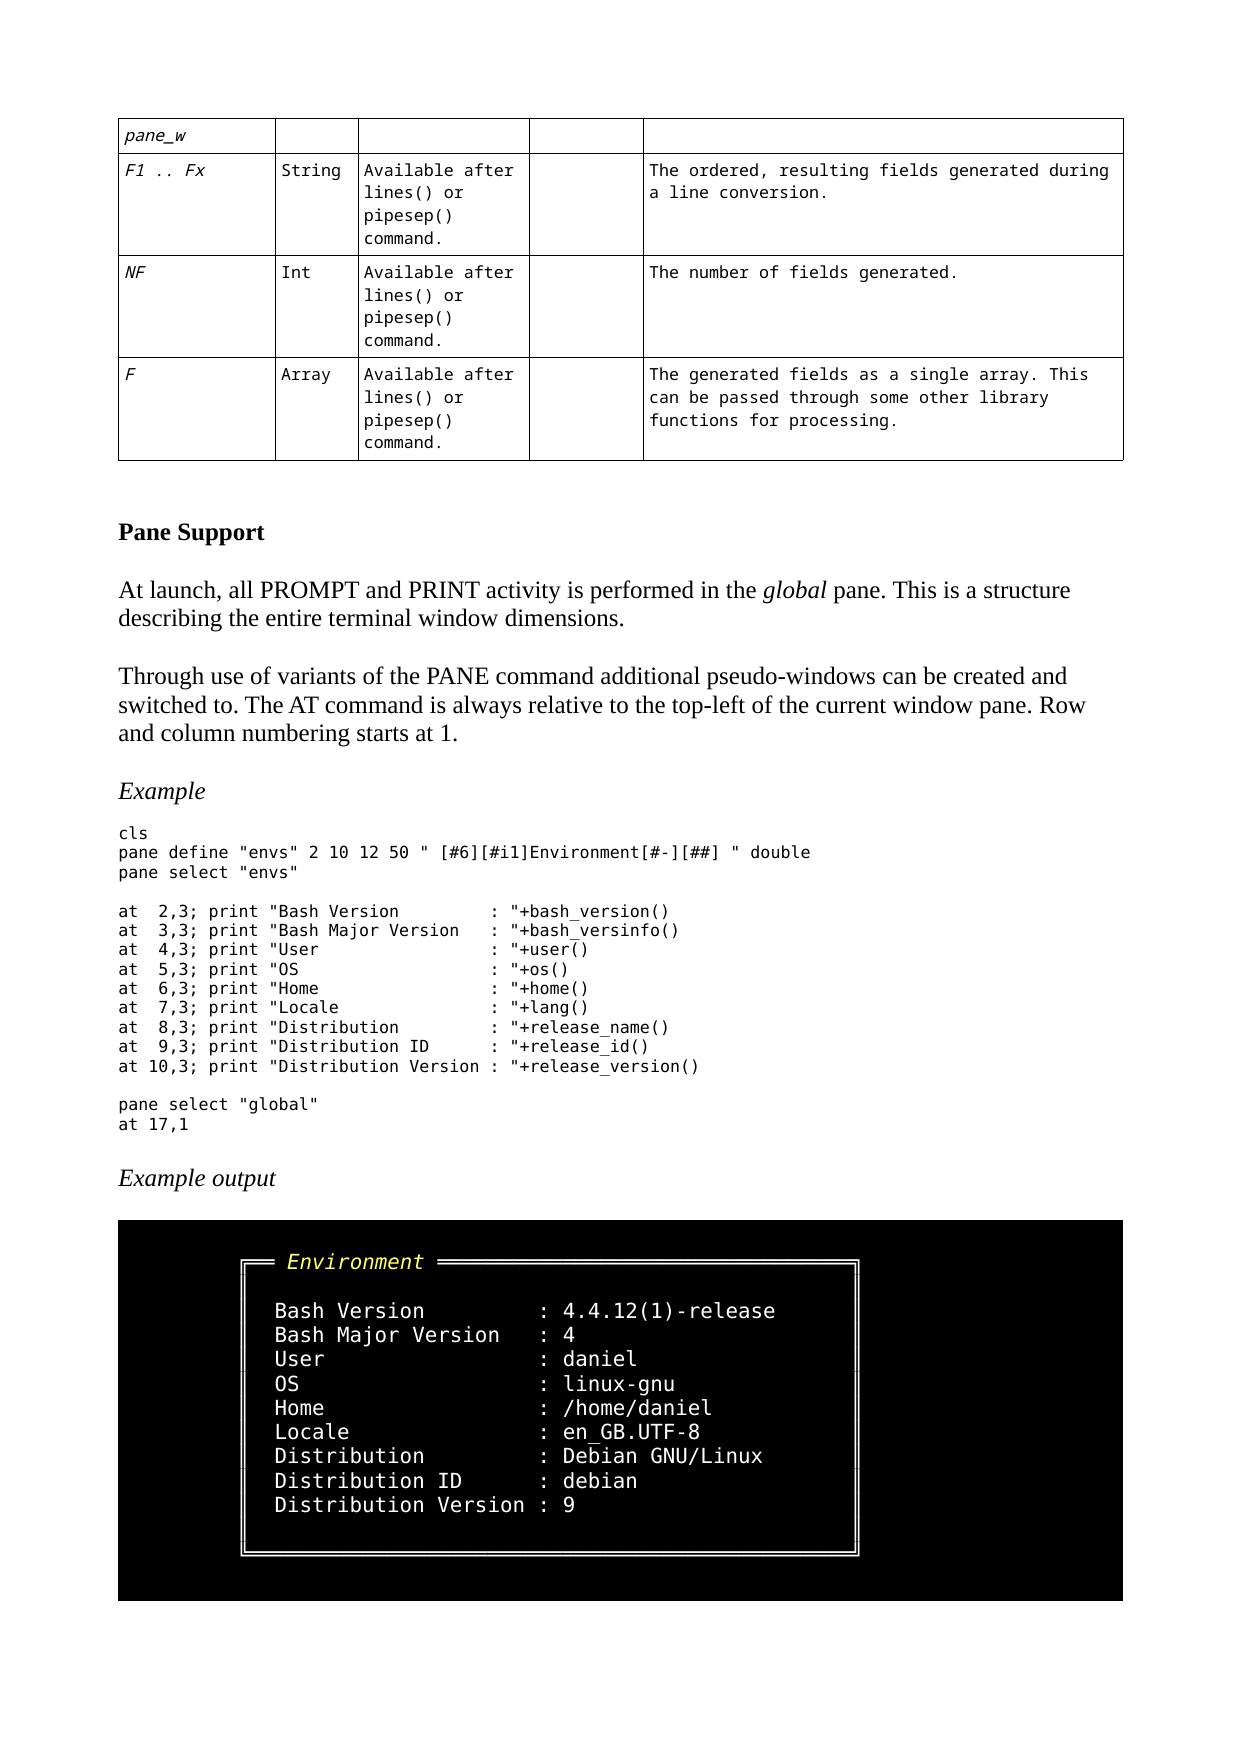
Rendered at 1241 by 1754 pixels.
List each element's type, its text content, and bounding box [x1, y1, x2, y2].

table_cell F1 .. Fx [119, 154, 275, 255]
table_cell The ordered, resulting fields generated during a line conversion. [644, 154, 1123, 255]
text Example [118, 776, 1122, 805]
text at 10,3; print "Distribution Version : "+release_version() [118, 1057, 1122, 1076]
text at 5,3; print "OS : "+os() [118, 960, 1122, 979]
table_cell NF [119, 256, 275, 357]
text at 17,1 [118, 1115, 1122, 1134]
table_header ╔══ Environment ═════════════════════════════════╗ ║ ║ ║ Bash Version : 4.4.12(1)-release ║ ║ Bash Major Version : 4 ║ ║ User : daniel ║ ║ OS : linux-gnu ║ ║ Home : /home/daniel ║ ║ Locale : en_GB.UTF-8 ║ ║ Distribution : Debian GNU/Linux ║ ║ Distribution ID : debian ║ ║ Distribution Version : 9 ║ ║ ║ ╚════════════════════════════════════════════════╝ [119, 1221, 1122, 1600]
table_cell Available after lines() or pipesep() command. [359, 358, 529, 459]
table_cell pane_w [119, 119, 275, 152]
table_cell F [119, 358, 275, 459]
table_cell [530, 256, 643, 357]
text at 8,3; print "Distribution : "+release_name() [118, 1018, 1122, 1037]
text Example output [118, 1163, 1122, 1192]
text at 7,3; print "Locale : "+lang() [118, 998, 1122, 1018]
table_cell String [276, 154, 358, 255]
text at 6,3; print "Home : "+home() [118, 979, 1122, 998]
table_cell The number of fields generated. [644, 256, 1123, 357]
table_cell The generated fields as a single array. This can be passed through some other library functions for processing. [644, 358, 1123, 459]
text at 2,3; print "Bash Version : "+bash_version() [118, 902, 1122, 921]
text at 9,3; print "Distribution ID : "+release_id() [118, 1037, 1122, 1057]
table_cell [530, 119, 643, 152]
text pane select "envs" [118, 863, 1122, 882]
table_cell [276, 119, 358, 152]
text cls [118, 824, 1122, 843]
text at 4,3; print "User : "+user() [118, 940, 1122, 960]
text at 3,3; print "Bash Major Version : "+bash_versinfo() [118, 921, 1122, 940]
text pane select "global" [118, 1095, 1122, 1115]
table_cell [644, 119, 1123, 152]
table_cell Available after lines() or pipesep() command. [359, 256, 529, 357]
table_cell Int [276, 256, 358, 357]
text Through use of variants of the PANE command additional pseudo-windows can be created and switched to. The AT command is always relative to the top-left of the current window pane. Row and column numbering starts at 1. [118, 661, 1122, 747]
table_cell Available after lines() or pipesep() command. [359, 154, 529, 255]
text pane define "envs" 2 10 12 50 " [#6][#i1]Environment[#-][##] " double [118, 843, 1122, 863]
text Pane Support [118, 517, 1122, 546]
table_cell [530, 154, 643, 255]
text At launch, all PROMPT and PRINT activity is performed in the global pane. This is a structure describing the entire terminal window dimensions. [118, 575, 1122, 632]
table_cell [359, 119, 529, 152]
table_cell Array [276, 358, 358, 459]
table_cell [530, 358, 643, 459]
